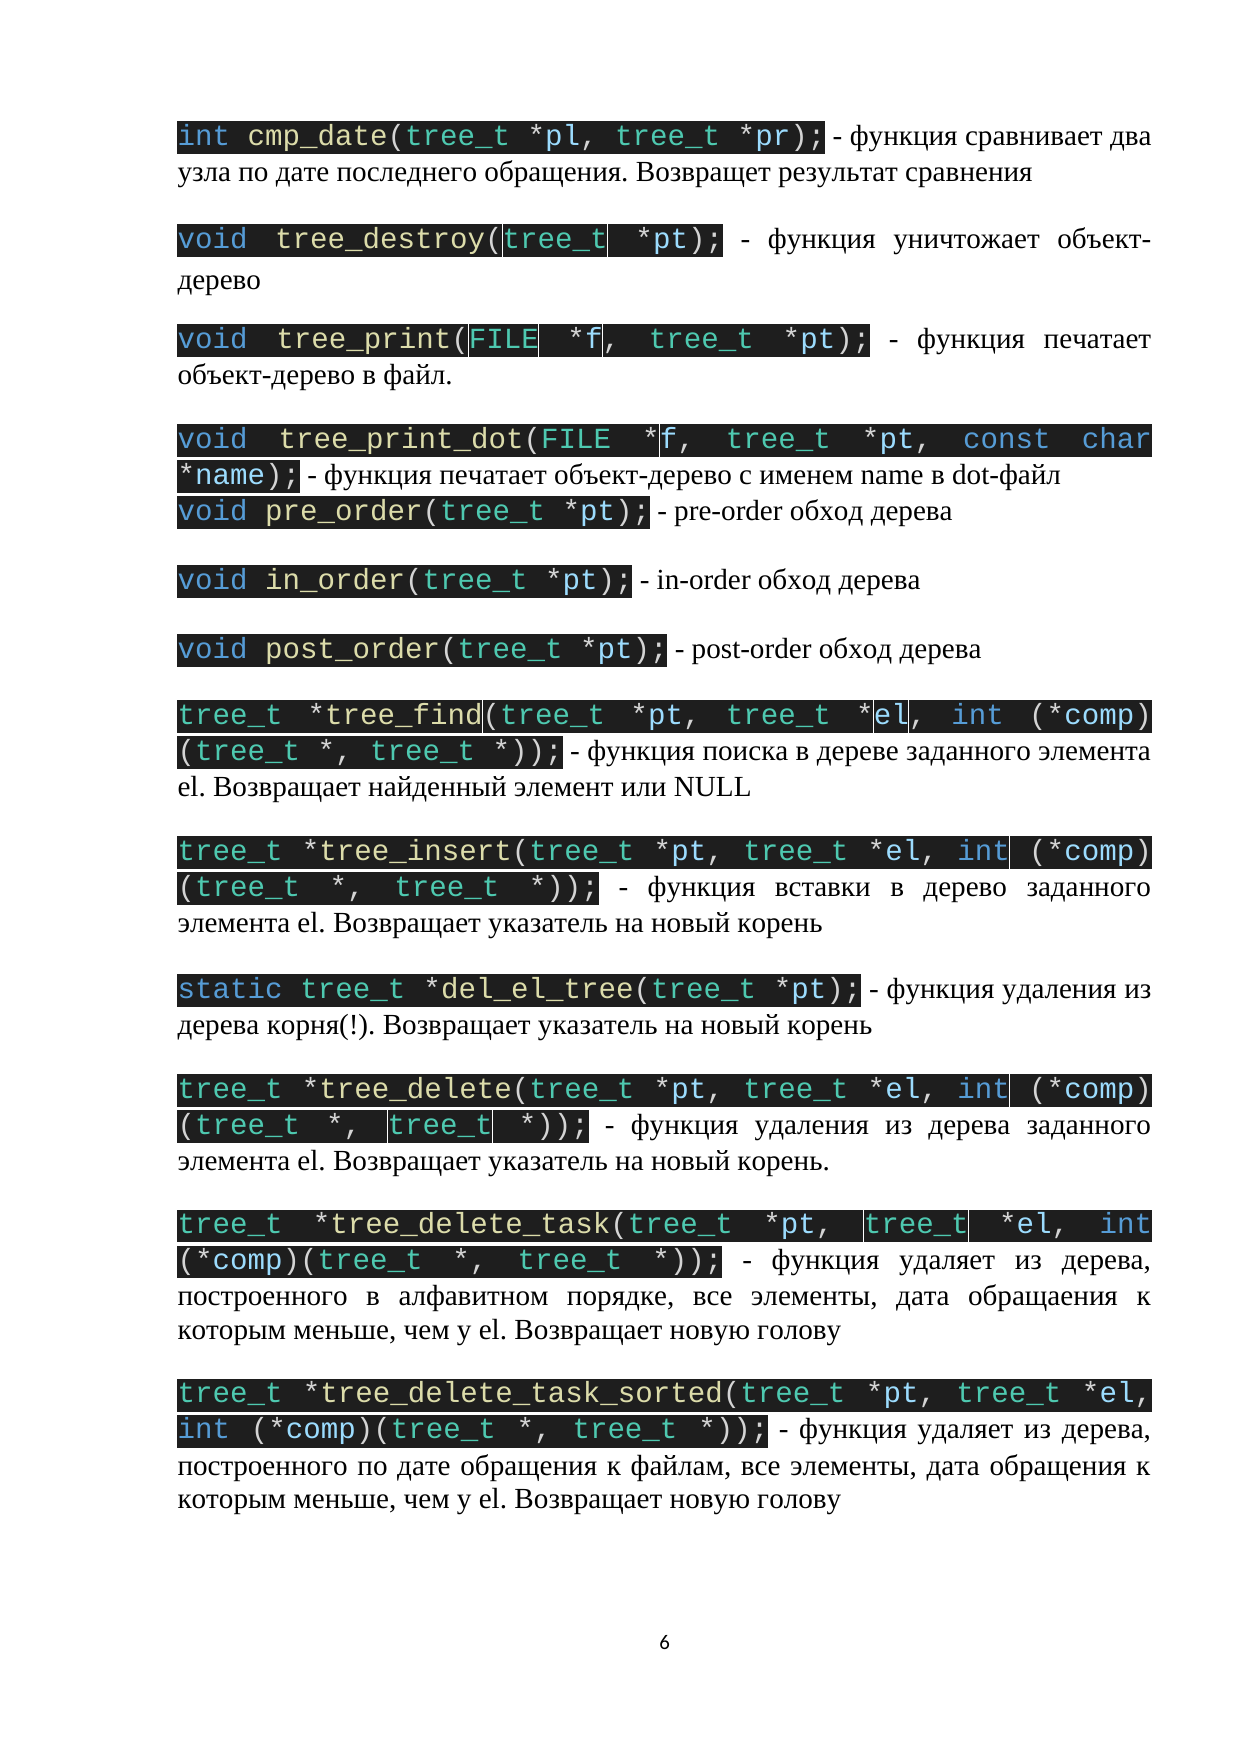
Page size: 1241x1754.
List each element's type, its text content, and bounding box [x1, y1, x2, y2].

text tree_t *tree_delete_task_sorted(tree_t *pt, tree_t *el, int (*comp)(tree_t *, tree_t *)); - функция удаляет из дерева, построенного по дате обращения к файлам, все элементы, дата обращения к которым меньше, чем у el. Возвращает новую голову [177, 1379, 1152, 1515]
text void tree_print_dot(FILE *f, tree_t *pt, const char *name); - функция печатает объект-дерево с именем name в dot-файл [177, 424, 1152, 493]
text static tree_t *del_el_tree(tree_t *pt); - функция удаления из дерева корня(!). Возвращает указатель на новый корень [177, 971, 1152, 1041]
text void tree_destroy(tree_t *pt); - функция уничтожает объект-дерево [177, 221, 1152, 295]
text tree_t *tree_delete(tree_t *pt, tree_t *el, int (*comp)(tree_t *, tree_t *)); - функция удаления из дерева заданного элемента el. Возвращает указатель на новый корень. [177, 1074, 1152, 1176]
text void pre_order(tree_t *pt); - pre-order обход дерева [177, 493, 1152, 529]
text tree_t *tree_find(tree_t *pt, tree_t *el, int (*comp)(tree_t *, tree_t *)); - функция поиска в дереве заданного элемента el. Возвращает найденный элемент или NULL [177, 700, 1152, 803]
text tree_t *tree_delete_task(tree_t *pt, tree_t *el, int (*comp)(tree_t *, tree_t *)); - функция удаляет из дерева, построенного в алфавитном порядке, все элементы, дата обращаения к которым меньше, чем у el. Возвращает новую голову [177, 1209, 1152, 1346]
text tree_t *tree_insert(tree_t *pt, tree_t *el, int (*comp)(tree_t *, tree_t *)); - функция вставки в дерево заданного элемента el. Возвращает указатель на новый корень [177, 836, 1152, 938]
text int cmp_date(tree_t *pl, tree_t *pr); - функция сравнивает два узла по дате последнего обращения. Возвращет результат сравнения [177, 118, 1152, 188]
text void in_order(tree_t *pt); - in-order обход дерева [177, 562, 1152, 598]
text void tree_print(FILE *f, tree_t *pt); - функция печатает объект-дерево в файл. [177, 321, 1152, 391]
text void post_order(tree_t *pt); - post-order обход дерева [177, 631, 1152, 667]
